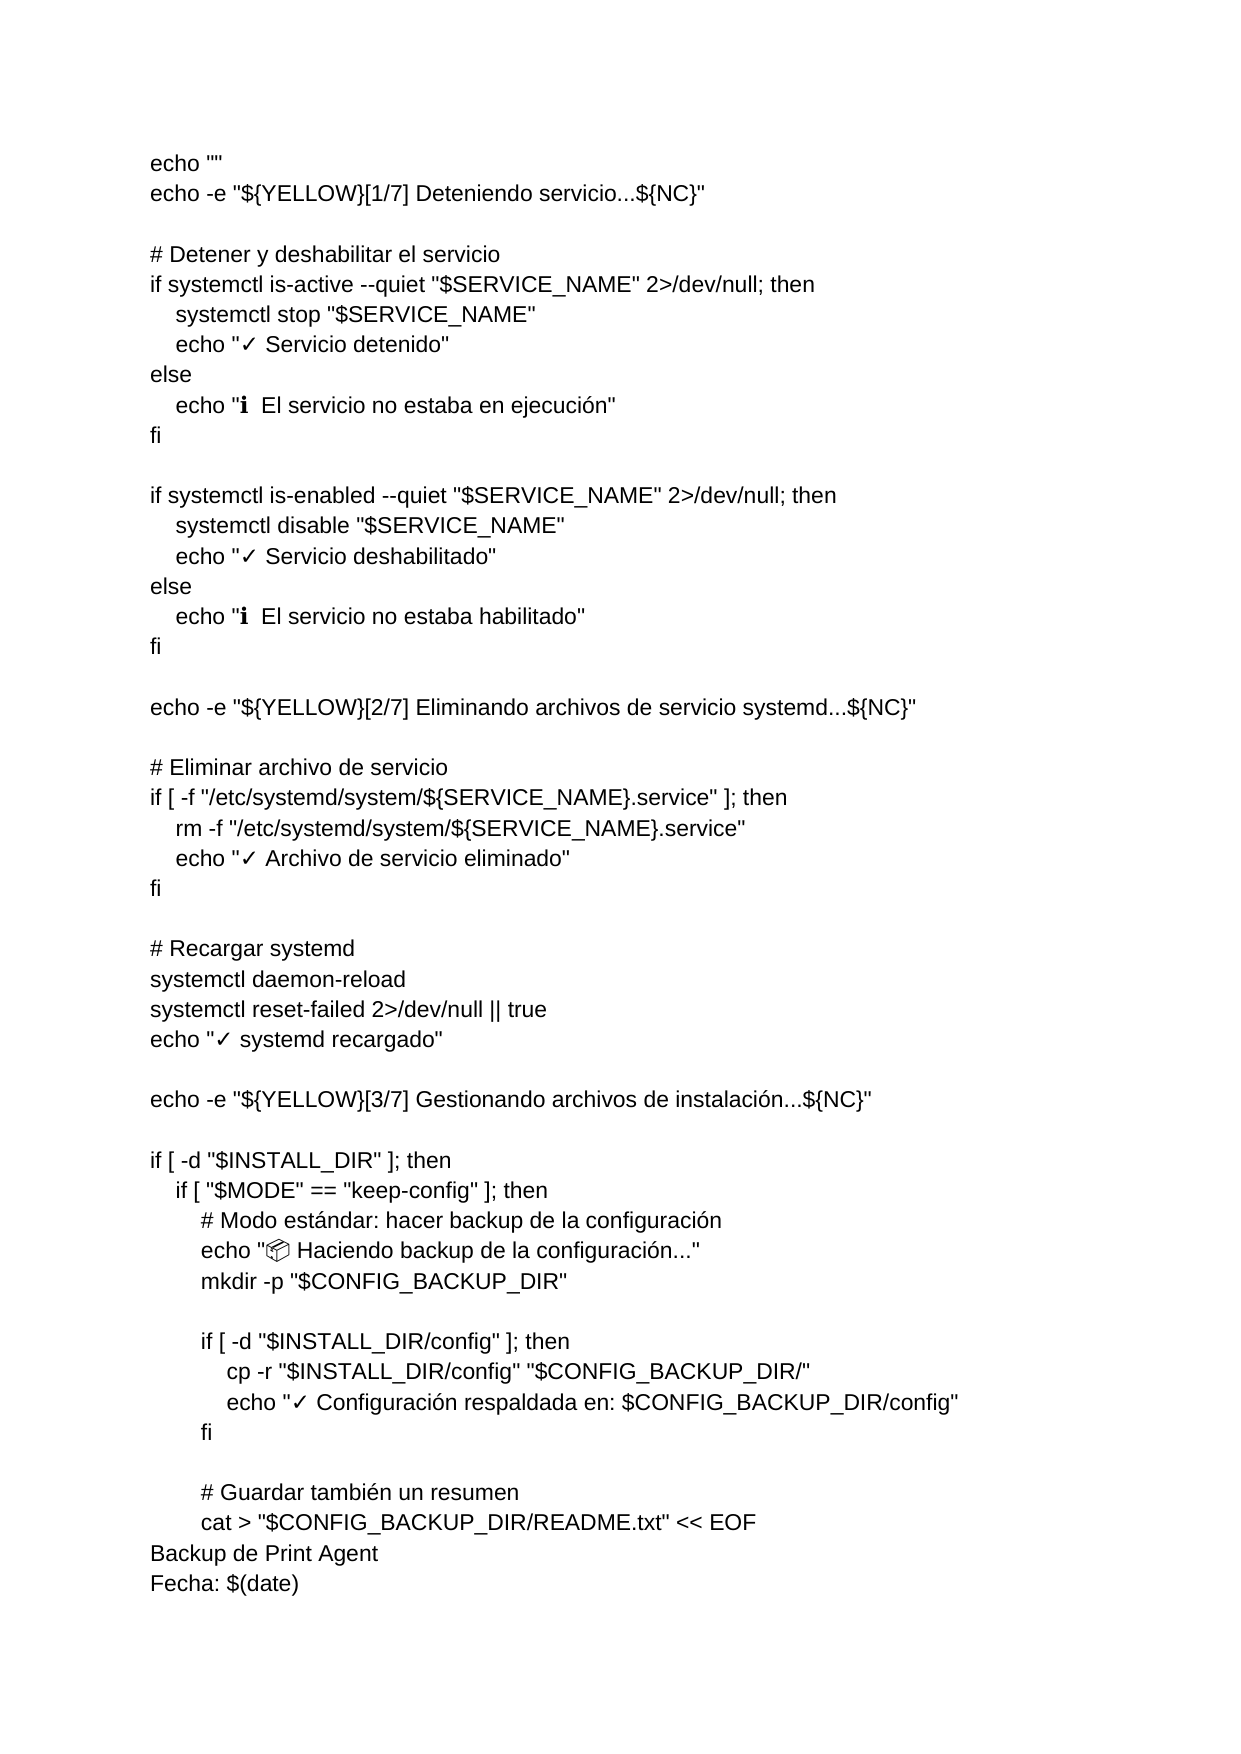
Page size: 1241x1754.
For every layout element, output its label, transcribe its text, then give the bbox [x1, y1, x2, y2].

text echo "ℹ️ El servicio no estaba habilitado" [150, 603, 1090, 629]
text echo "✓ Archivo de servicio eliminado" [150, 845, 1090, 871]
text if [ -d "$INSTALL_DIR" ]; then [150, 1147, 1090, 1173]
text echo -e "${YELLOW}[3/7] Gestionando archivos de instalación...${NC}" [150, 1086, 1090, 1113]
text # Guardar también un resumen [150, 1479, 1090, 1506]
text else [150, 361, 1090, 388]
text fi [150, 633, 1090, 660]
text echo "" [150, 150, 1090, 176]
text if [ -d "$INSTALL_DIR/config" ]; then [150, 1328, 1090, 1354]
text # Modo estándar: hacer backup de la configuración [150, 1207, 1090, 1234]
text cat > "$CONFIG_BACKUP_DIR/README.txt" << EOF [150, 1509, 1090, 1536]
text # Recargar systemd [150, 935, 1090, 962]
text systemctl daemon-reload [150, 966, 1090, 992]
text systemctl disable "$SERVICE_NAME" [150, 512, 1090, 539]
text Fecha: $(date) [150, 1570, 1090, 1596]
text systemctl reset-failed 2>/dev/null || true [150, 996, 1090, 1022]
text echo -e "${YELLOW}[1/7] Deteniendo servicio...${NC}" [150, 180, 1090, 207]
text fi [150, 422, 1090, 448]
text if systemctl is-active --quiet "$SERVICE_NAME" 2>/dev/null; then [150, 271, 1090, 297]
text if systemctl is-enabled --quiet "$SERVICE_NAME" 2>/dev/null; then [150, 482, 1090, 509]
text echo "✓ Servicio deshabilitado" [150, 543, 1090, 569]
text echo "✓ Servicio detenido" [150, 331, 1090, 358]
text echo "✓ systemd recargado" [150, 1026, 1090, 1052]
text fi [150, 875, 1090, 901]
text # Eliminar archivo de servicio [150, 754, 1090, 781]
text echo "✓ Configuración respaldada en: $CONFIG_BACKUP_DIR/config" [150, 1388, 1090, 1415]
text echo "📦 Haciendo backup de la configuración..." [150, 1237, 1090, 1264]
text fi [150, 1419, 1090, 1445]
text systemctl stop "$SERVICE_NAME" [150, 301, 1090, 327]
text if [ -f "/etc/systemd/system/${SERVICE_NAME}.service" ]; then [150, 784, 1090, 811]
text echo -e "${YELLOW}[2/7] Eliminando archivos de servicio systemd...${NC}" [150, 694, 1090, 720]
text cp -r "$INSTALL_DIR/config" "$CONFIG_BACKUP_DIR/" [150, 1358, 1090, 1385]
text else [150, 573, 1090, 599]
text mkdir -p "$CONFIG_BACKUP_DIR" [150, 1268, 1090, 1294]
text echo "ℹ️ El servicio no estaba en ejecución" [150, 392, 1090, 418]
text if [ "$MODE" == "keep-config" ]; then [150, 1177, 1090, 1203]
text Backup de Print Agent [150, 1539, 1090, 1566]
text # Detener y deshabilitar el servicio [150, 241, 1090, 267]
text rm -f "/etc/systemd/system/${SERVICE_NAME}.service" [150, 814, 1090, 841]
